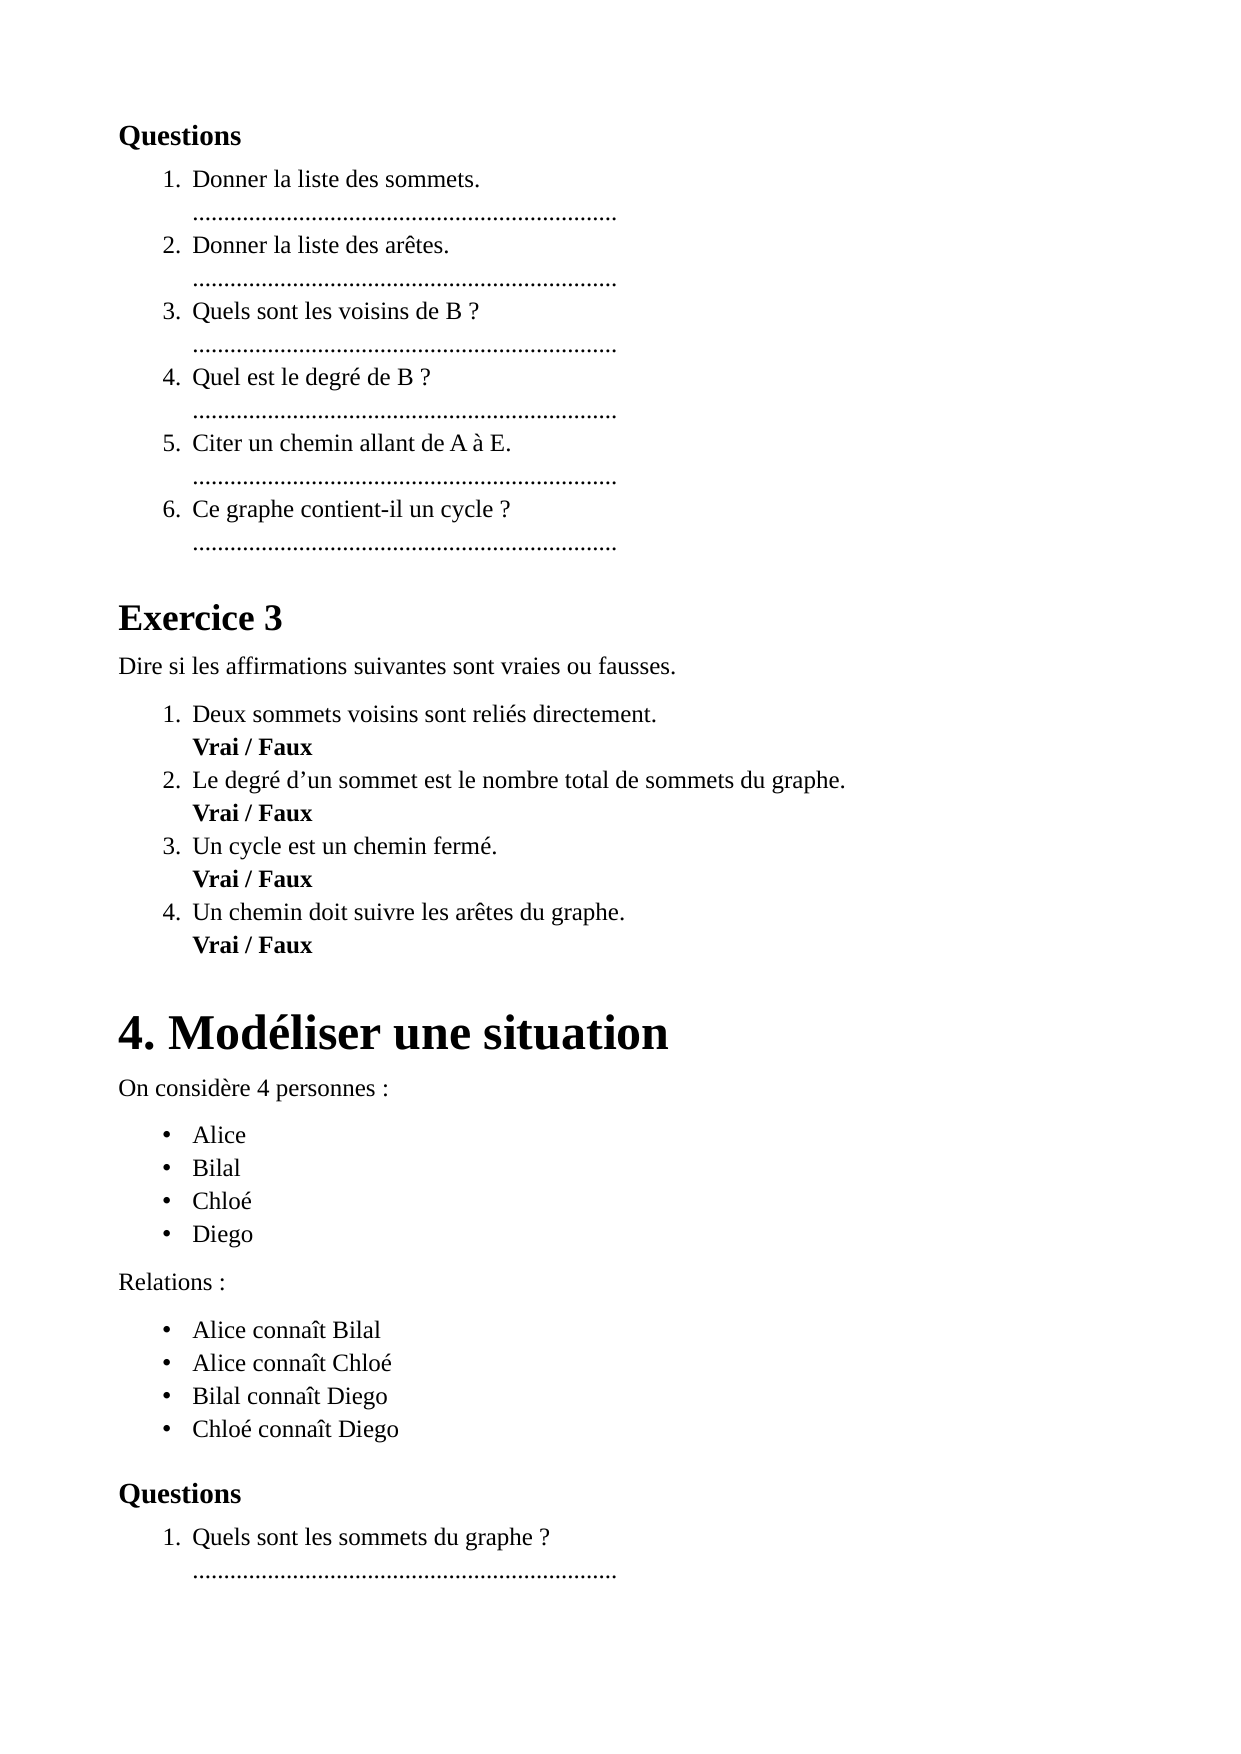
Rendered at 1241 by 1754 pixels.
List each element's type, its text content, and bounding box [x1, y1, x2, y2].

list Chloé [162, 1186, 1122, 1215]
list Quels sont les sommets du graphe ? .................................................................... [162, 1522, 1122, 1584]
list Donner la liste des arêtes. .................................................................... [162, 230, 1122, 292]
list Quel est le degré de B ? .................................................................... [162, 362, 1122, 424]
subtitle Questions [118, 1476, 1122, 1509]
text Dire si les affirmations suivantes sont vraies ou fausses. [118, 651, 1122, 680]
list Chloé connaît Diego [162, 1414, 1122, 1442]
subtitle Exercice 3 [118, 596, 1122, 639]
list Diego [162, 1219, 1122, 1248]
subtitle 4. Modéliser une situation [118, 1003, 1122, 1060]
list Alice connaît Chloé [162, 1348, 1122, 1376]
text Relations : [118, 1267, 1122, 1296]
list Un chemin doit suivre les arêtes du graphe. Vrai / Faux [162, 897, 1122, 959]
list Un cycle est un chemin fermé. Vrai / Faux [162, 831, 1122, 893]
list Alice connaît Bilal [162, 1315, 1122, 1343]
subtitle Questions [118, 118, 1122, 152]
list Alice [162, 1120, 1122, 1149]
list Donner la liste des sommets. .................................................................... [162, 164, 1122, 226]
text On considère 4 personnes : [118, 1073, 1122, 1102]
list Deux sommets voisins sont reliés directement. Vrai / Faux [162, 699, 1122, 761]
list Bilal [162, 1153, 1122, 1182]
list Ce graphe contient-il un cycle ? .................................................................... [162, 494, 1122, 556]
list Quels sont les voisins de B ? .................................................................... [162, 296, 1122, 358]
list Le degré d’un sommet est le nombre total de sommets du graphe. Vrai / Faux [162, 765, 1122, 827]
list Citer un chemin allant de A à E. .................................................................... [162, 428, 1122, 490]
list Bilal connaît Diego [162, 1381, 1122, 1409]
